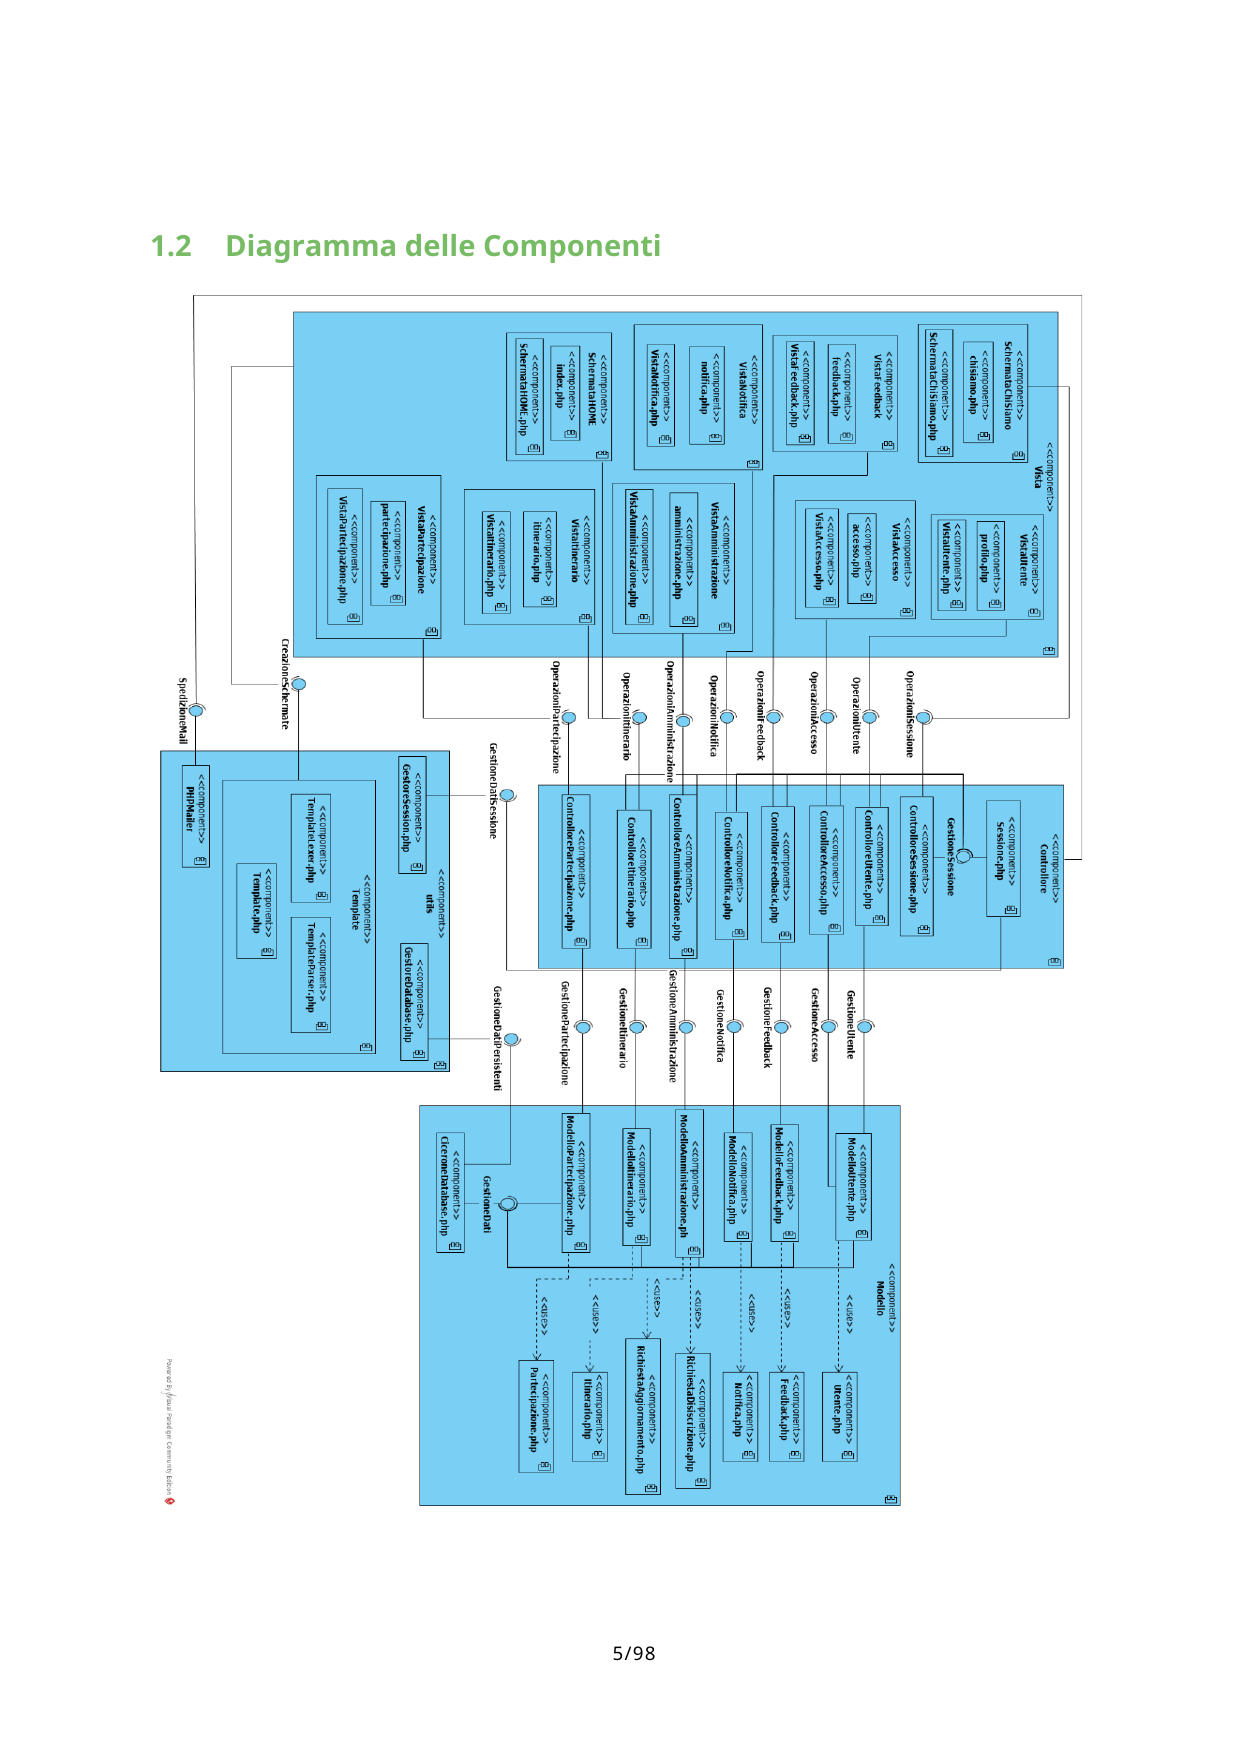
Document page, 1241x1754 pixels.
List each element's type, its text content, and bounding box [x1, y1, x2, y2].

picture [159, 295, 1083, 1506]
subtitle Diagramma delle Componenti [150, 225, 1090, 264]
